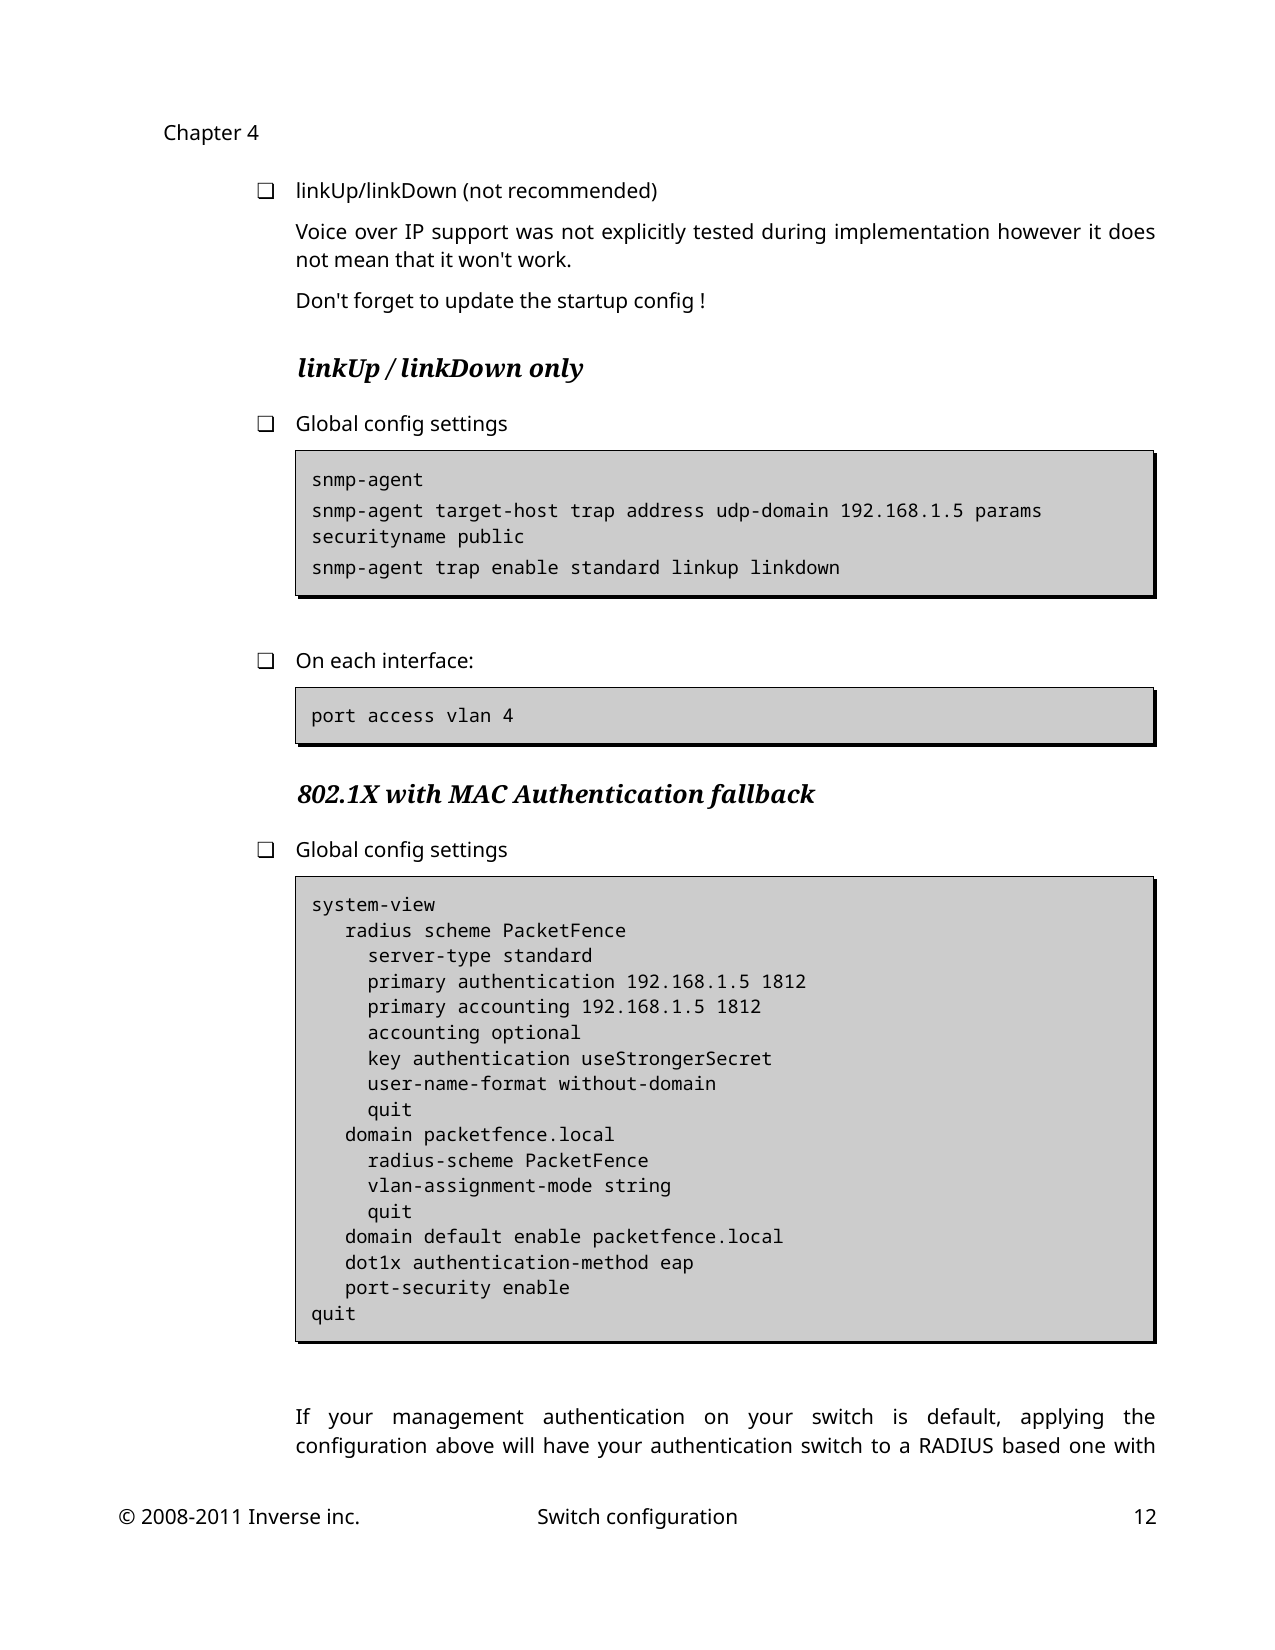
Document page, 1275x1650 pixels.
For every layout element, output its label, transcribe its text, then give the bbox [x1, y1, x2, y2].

list ❏ Global config settings [256, 835, 1157, 863]
text snmp-agent trap enable standard linkup linkdown [296, 539, 1153, 595]
text port access vlan 4 [296, 688, 1153, 743]
text system-view radius scheme PacketFence server-type standard primary authentication 192.168.1.5 1812 primary accounting 192.168.1.5 1812 accounting optional key authentication useStrongerSecret user-name-format without-domain quit domain packetfence.local radius-scheme PacketFence vlan-assignment-mode string quit domain default enable packetfence.local dot1x authentication-method eap port-security enable quit [296, 877, 1153, 1341]
list ❏ Global config settings [256, 409, 1157, 438]
text snmp-agent target-host trap address udp-domain 192.168.1.5 params securityname public [296, 482, 1153, 539]
list ❏ On each interface: [256, 646, 1157, 674]
list ❏ linkUp/linkDown (not recommended) [256, 176, 1157, 204]
subtitle linkUp / linkDown only [260, 351, 1157, 385]
text Don't forget to update the startup config ! [295, 286, 1157, 315]
text If your management authentication on your switch is default, applying the configuration above will have your authentication switch to a RADIUS based one with [295, 1402, 1157, 1459]
text snmp-agent [296, 451, 1153, 482]
text Voice over IP support was not explicitly tested during implementation however it does not mean that it won't work. [295, 217, 1157, 274]
subtitle 802.1X with MAC Authentication fallback [260, 776, 1157, 810]
